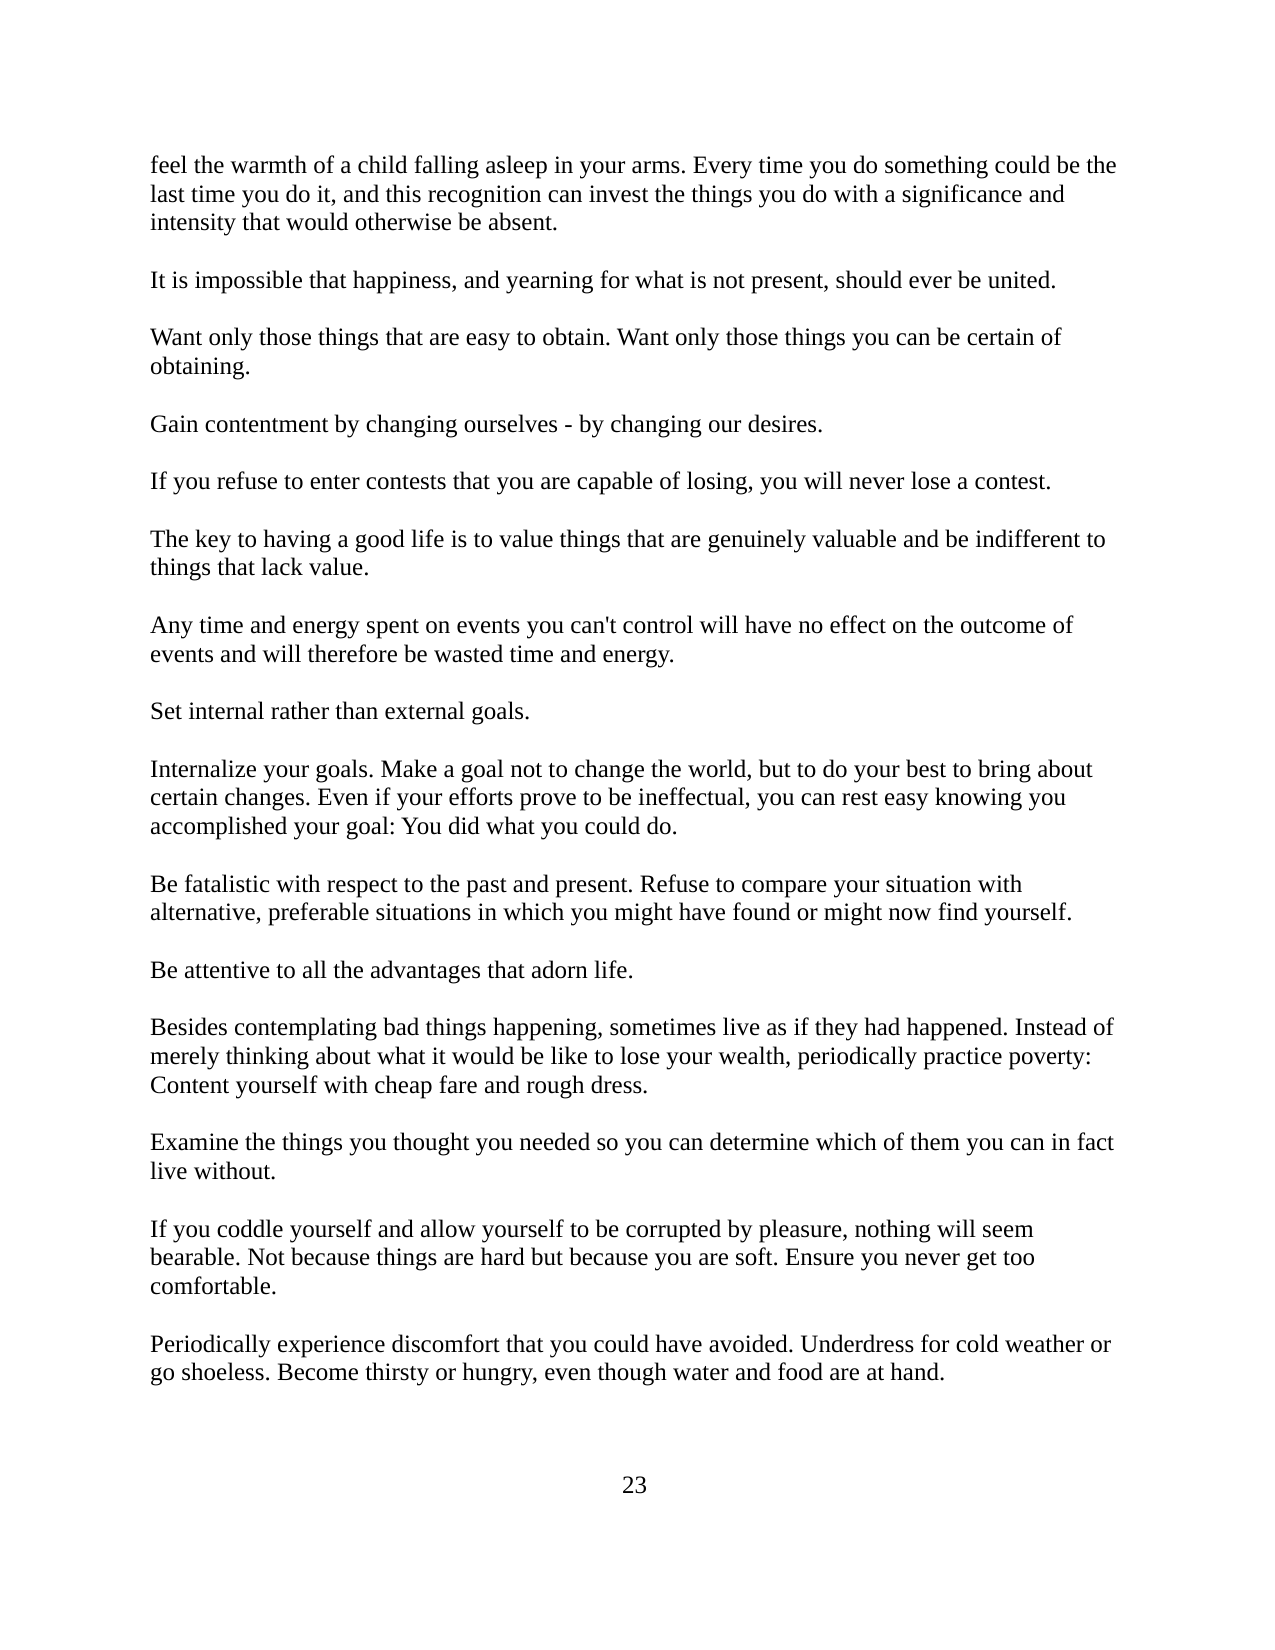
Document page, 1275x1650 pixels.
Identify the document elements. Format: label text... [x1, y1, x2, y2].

text feel the warmth of a child falling asleep in your arms. Every time you do something could be the last time you do it, and this recognition can invest the things you do with a significance and intensity that would otherwise be absent. It is impossible that happiness, and yearning for what is not present, should ever be united. Want only those things that are easy to obtain. Want only those things you can be certain of obtaining. Gain contentment by changing ourselves - by changing our desires. If you refuse to enter contests that you are capable of losing, you will never lose a contest. The key to having a good life is to value things that are genuinely valuable and be indifferent to things that lack value. Any time and energy spent on events you can't control will have no effect on the outcome of events and will therefore be wasted time and energy. Set internal rather than external goals. Internalize your goals. Make a goal not to change the world, but to do your best to bring about certain changes. Even if your efforts prove to be ineffectual, you can rest easy knowing you accomplished your goal: You did what you could do. Be fatalistic with respect to the past and present. Refuse to compare your situation with alternative, preferable situations in which you might have found or might now find yourself. Be attentive to all the advantages that adorn life. Besides contemplating bad things happening, sometimes live as if they had happened. Instead of merely thinking about what it would be like to lose your wealth, periodically practice poverty: Content yourself with cheap fare and rough dress. Examine the things you thought you needed so you can determine which of them you can in fact live without. If you coddle yourself and allow yourself to be corrupted by pleasure, nothing will seem bearable. Not because things are hard but because you are soft. Ensure you never get too comfortable. Periodically experience discomfort that you could have avoided. Underdress for cold weather or go shoeless. Become thirsty or hungry, even though water and food are at hand. [150, 150, 1125, 1415]
